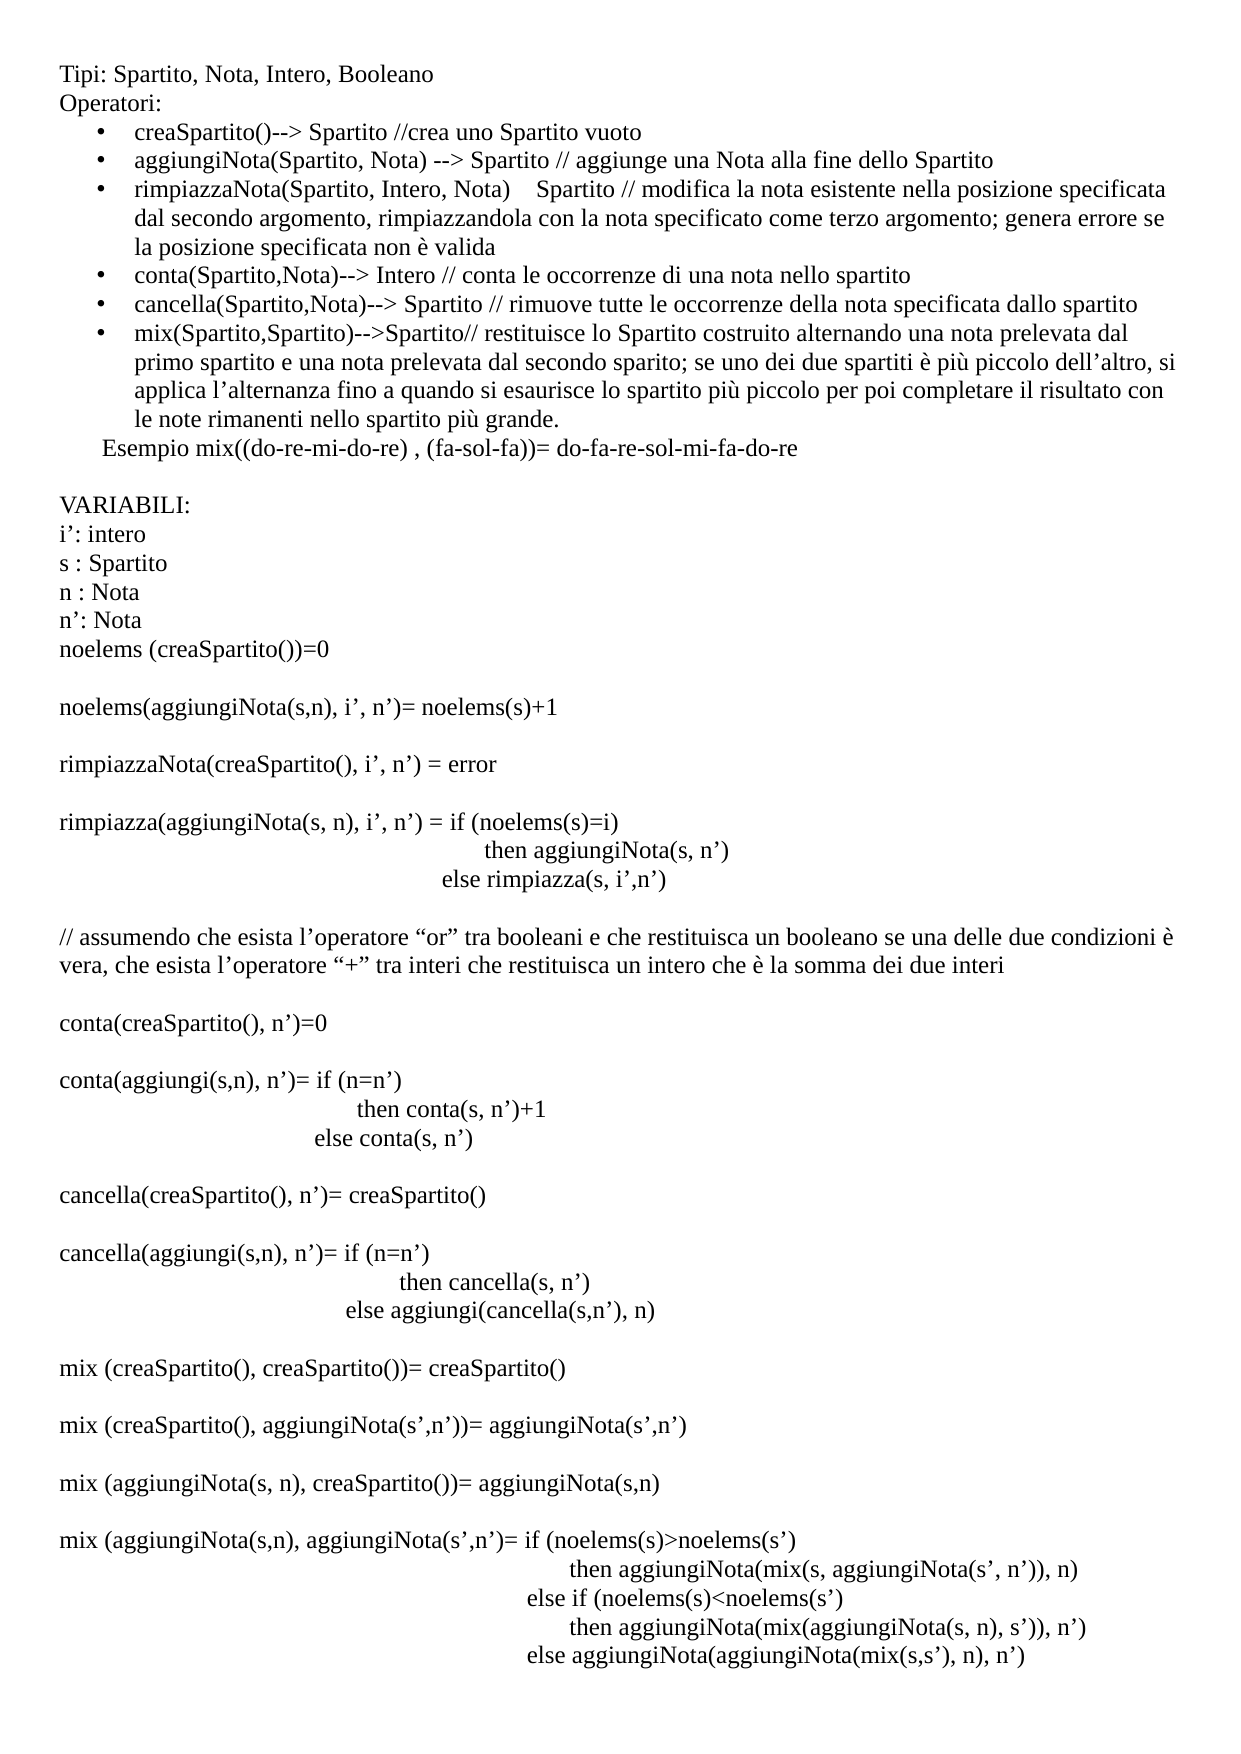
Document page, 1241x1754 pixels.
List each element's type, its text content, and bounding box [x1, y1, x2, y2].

text i’: intero [59, 519, 1181, 548]
text noelems (creaSpartito())=0 [59, 634, 1181, 663]
text else aggiungiNota(aggiungiNota(mix(s,s’), n), n’) [59, 1640, 1181, 1669]
list aggiungiNota(Spartito, Nota) --> Spartito // aggiunge una Nota alla fine dello Spartito [97, 145, 1181, 174]
list creaSpartito()--> Spartito //crea uno Spartito vuoto [97, 117, 1181, 145]
text else aggiungi(cancella(s,n’), n) [59, 1295, 1181, 1324]
text else if (noelems(s)<noelems(s’) [59, 1583, 1181, 1612]
text then aggiungiNota(mix(s, aggiungiNota(s’, n’)), n) [59, 1554, 1181, 1583]
text then conta(s, n’)+1 [59, 1094, 1181, 1123]
text else conta(s, n’) [59, 1123, 1181, 1152]
text cancella(aggiungi(s,n), n’)= if (n=n’) [59, 1238, 1181, 1267]
text cancella(creaSpartito(), n’)= creaSpartito() [59, 1180, 1181, 1209]
text VARIABILI: [59, 490, 1181, 519]
text rimpiazzaNota(creaSpartito(), i’, n’) = error [59, 749, 1181, 778]
text conta(aggiungi(s,n), n’)= if (n=n’) [59, 1065, 1181, 1094]
text else rimpiazza(s, i’,n’) [59, 864, 1181, 893]
text mix (aggiungiNota(s,n), aggiungiNota(s’,n’)= if (noelems(s)>noelems(s’) [59, 1525, 1181, 1554]
text then cancella(s, n’) [59, 1267, 1181, 1295]
text mix (creaSpartito(), creaSpartito())= creaSpartito() [59, 1353, 1181, 1382]
list conta(Spartito,Nota)--> Intero // conta le occorrenze di una nota nello spartito [97, 260, 1181, 289]
text // assumendo che esista l’operatore “or” tra booleani e che restituisca un booleano se una delle due condizioni è vera, che esista l’operatore “+” tra interi che restituisca un intero che è la somma dei due interi [59, 922, 1181, 979]
text n : Nota [59, 577, 1181, 605]
text then aggiungiNota(s, n’) [59, 835, 1181, 864]
text then aggiungiNota(mix(aggiungiNota(s, n), s’)), n’) [59, 1612, 1181, 1640]
text conta(creaSpartito(), n’)=0 [59, 1008, 1181, 1037]
list mix(Spartito,Spartito)-->Spartito// restituisce lo Spartito costruito alternando una nota prelevata dal primo spartito e una nota prelevata dal secondo sparito; se uno dei due spartiti è più piccolo dell’altro, si applica l’alternanza fino a quando si esaurisce lo spartito più piccolo per poi completare il risultato con le note rimanenti nello spartito più grande. [97, 318, 1181, 433]
text mix (creaSpartito(), aggiungiNota(s’,n’))= aggiungiNota(s’,n’) [59, 1410, 1181, 1439]
text rimpiazza(aggiungiNota(s, n), i’, n’) = if (noelems(s)=i) [59, 807, 1181, 835]
text noelems(aggiungiNota(s,n), i’, n’)= noelems(s)+1 [59, 692, 1181, 720]
text Tipi: Spartito, Nota, Intero, Booleano [59, 59, 1181, 88]
text Esempio mix((do-re-mi-do-re) , (fa-sol-fa))= do-fa-re-sol-mi-fa-do-re [59, 433, 1181, 462]
list cancella(Spartito,Nota)--> Spartito // rimuove tutte le occorrenze della nota specificata dallo spartito [97, 289, 1181, 318]
list rimpiazzaNota(Spartito, Intero, Nota) Spartito // modifica la nota esistente nella posizione specificata dal secondo argomento, rimpiazzandola con la nota specificato come terzo argomento; genera errore se la posizione specificata non è valida [97, 174, 1181, 260]
text Operatori: [59, 88, 1181, 117]
text mix (aggiungiNota(s, n), creaSpartito())= aggiungiNota(s,n) [59, 1468, 1181, 1497]
text s : Spartito [59, 548, 1181, 577]
text n’: Nota [59, 605, 1181, 634]
